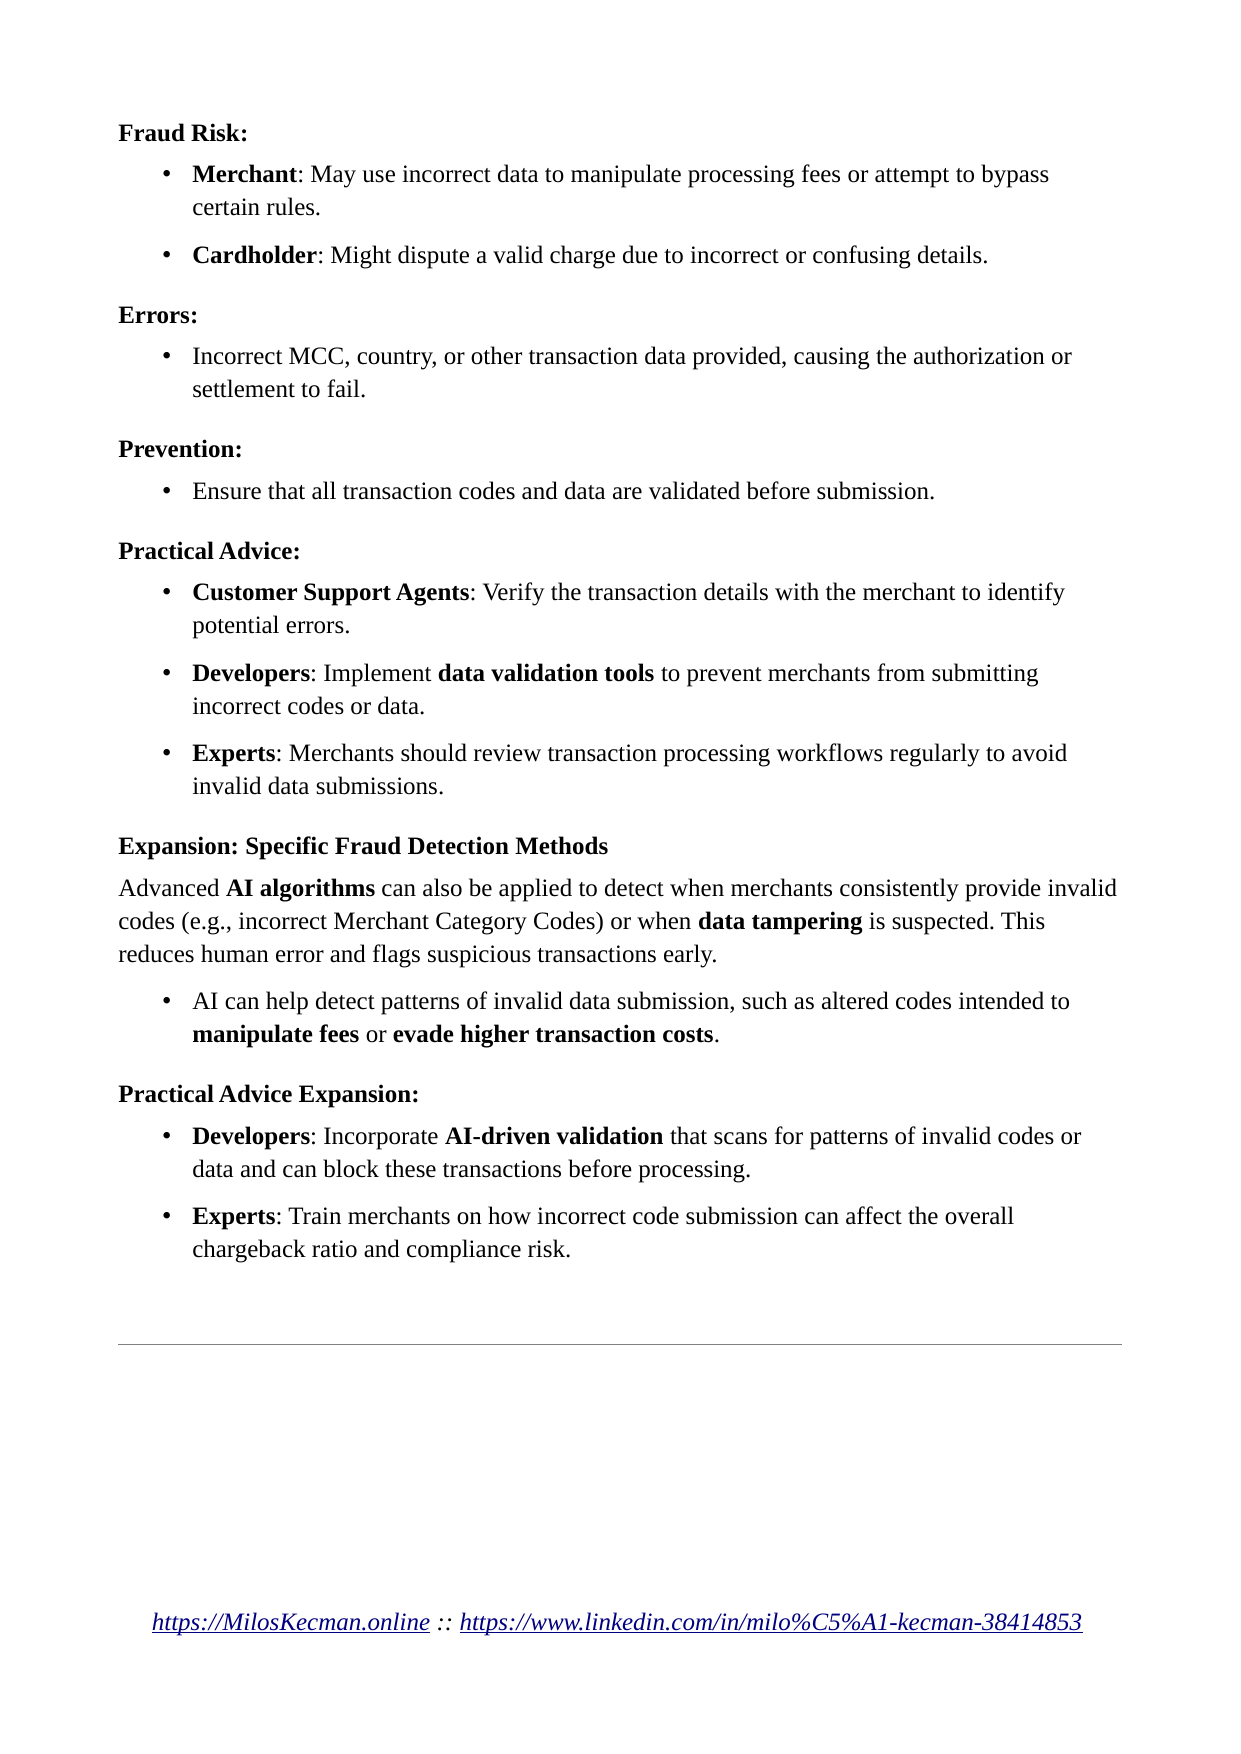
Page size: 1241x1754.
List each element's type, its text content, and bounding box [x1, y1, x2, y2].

subtitle Practical Advice Expansion: [118, 1079, 1122, 1108]
list Ensure that all transaction codes and data are validated before submission. [162, 476, 1122, 504]
list Developers: Incorporate AI-driven validation that scans for patterns of invalid codes or data and can block these transactions before processing. [162, 1121, 1122, 1182]
list Experts: Train merchants on how incorrect code submission can affect the overall chargeback ratio and compliance risk. [162, 1201, 1122, 1263]
list Cardholder: Might dispute a valid charge due to incorrect or confusing details. [162, 240, 1122, 269]
subtitle Expansion: Specific Fraud Detection Methods [118, 831, 1122, 860]
subtitle Fraud Risk: [118, 118, 1122, 147]
list Incorrect MCC, country, or other transaction data provided, causing the authorization or settlement to fail. [162, 341, 1122, 403]
list AI can help detect patterns of invalid data submission, such as altered codes intended to manipulate fees or evade higher transaction costs. [162, 986, 1122, 1048]
subtitle Practical Advice: [118, 536, 1122, 564]
list Developers: Implement data validation tools to prevent merchants from submitting incorrect codes or data. [162, 658, 1122, 719]
subtitle Errors: [118, 300, 1122, 329]
subtitle Prevention: [118, 434, 1122, 463]
list Customer Support Agents: Verify the transaction details with the merchant to identify potential errors. [162, 577, 1122, 639]
list Merchant: May use incorrect data to manipulate processing fees or attempt to bypass certain rules. [162, 159, 1122, 221]
text Advanced AI algorithms can also be applied to detect when merchants consistently provide invalid codes (e.g., incorrect Merchant Category Codes) or when data tampering is suspected. This reduces human error and flags suspicious transactions early. [118, 873, 1122, 967]
list Experts: Merchants should review transaction processing workflows regularly to avoid invalid data submissions. [162, 738, 1122, 800]
